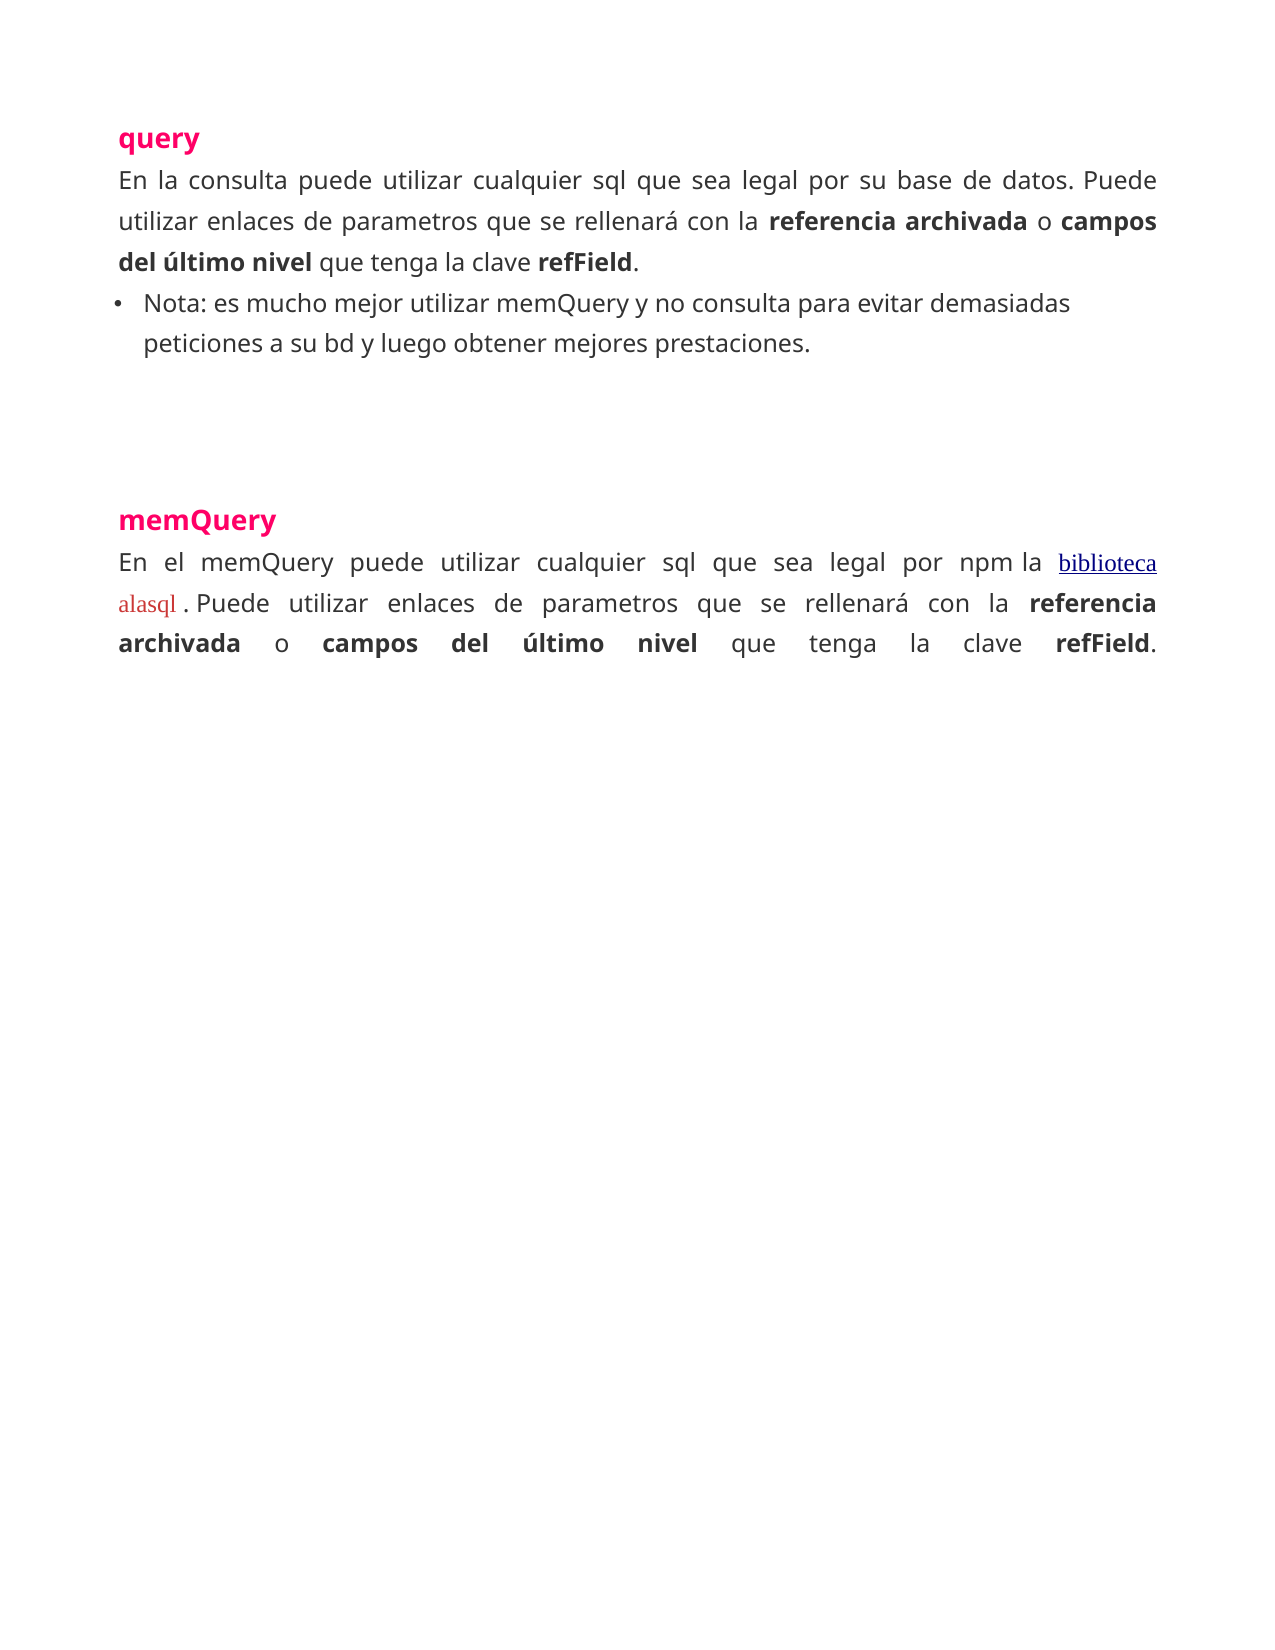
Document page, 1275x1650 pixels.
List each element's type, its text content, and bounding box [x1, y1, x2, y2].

list Nota: es mucho mejor utilizar memQuery y no consulta para evitar demasiadas peticiones a su bd y luego obtener mejores prestaciones. [118, 285, 1157, 360]
subtitle query [118, 118, 1157, 156]
text En el memQuery puede utilizar cualquier sql que sea legal por npm la biblioteca alasql . Puede utilizar enlaces de parametros que se rellenará con la referencia archivada o campos del último nivel que tenga la clave refField. [118, 544, 1157, 694]
text En la consulta puede utilizar cualquier sql que sea legal por su base de datos. Puede utilizar enlaces de parametros que se rellenará con la referencia archivada o campos del último nivel que tenga la clave refField. [118, 163, 1157, 278]
subtitle memQuery [118, 500, 1157, 538]
